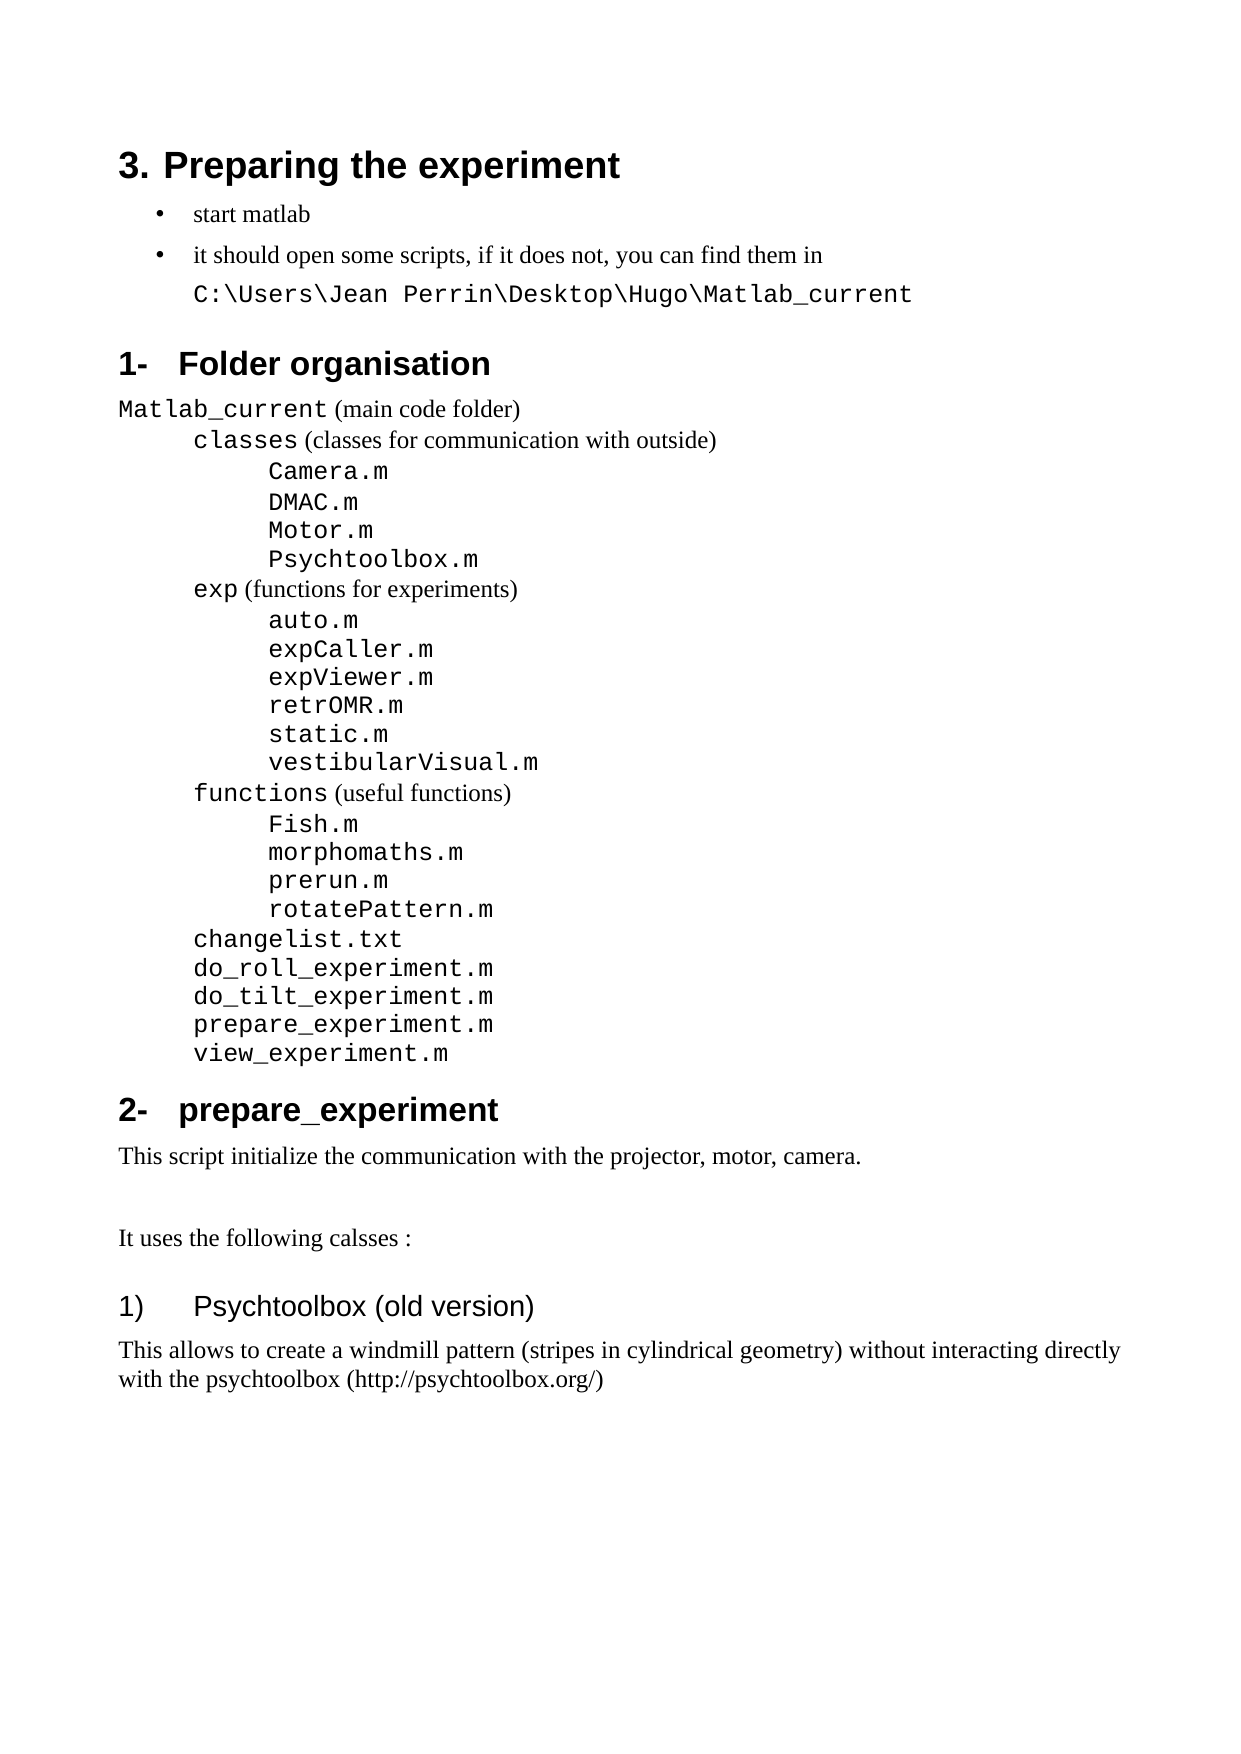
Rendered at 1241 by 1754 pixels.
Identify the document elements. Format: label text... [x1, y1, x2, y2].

text auto.m [118, 605, 1122, 636]
text prepare_experiment.m [118, 1012, 1122, 1040]
subtitle prepare_experiment [118, 1089, 1122, 1128]
text morphomaths.m [118, 839, 1122, 868]
text do_tilt_experiment.m [118, 984, 1122, 1012]
text changelist.txt [118, 924, 1122, 955]
subtitle Folder organisation [118, 343, 1122, 382]
text This script initialize the communication with the projector, motor, camera. [118, 1141, 1122, 1169]
text Camera.m [118, 456, 1122, 487]
text expViewer.m [118, 664, 1122, 693]
text do_roll_experiment.m [118, 955, 1122, 984]
text Psychtoolbox.m [118, 546, 1122, 574]
text Motor.m [118, 518, 1122, 546]
list C:\Users\Jean Perrin\Desktop\Hugo\Matlab_current [156, 282, 1122, 310]
list start matlab [156, 199, 1122, 228]
text Matlab_current (main code folder) [118, 394, 1122, 425]
text vestibularVisual.m [118, 749, 1122, 778]
list it should open some scripts, if it does not, you can find them in [156, 241, 1122, 269]
text expCaller.m [118, 636, 1122, 664]
subtitle Preparing the experiment [118, 143, 1122, 187]
text classes (classes for communication with outside) [118, 425, 1122, 456]
text retrOMR.m [118, 693, 1122, 721]
text exp (functions for experiments) [118, 574, 1122, 605]
text This allows to create a windmill pattern (stripes in cylindrical geometry) without interacting directly with the psychtoolbox (http://psychtoolbox.org/) [118, 1336, 1122, 1393]
text rotatePattern.m [118, 896, 1122, 924]
text view_experiment.m [118, 1040, 1122, 1069]
text static.m [118, 721, 1122, 749]
text Fish.m [118, 809, 1122, 839]
subtitle Psychtoolbox (old version) [118, 1289, 1122, 1323]
text functions (useful functions) [118, 778, 1122, 809]
text It uses the following calsses : [118, 1223, 1122, 1252]
text prerun.m [118, 868, 1122, 896]
text DMAC.m [118, 487, 1122, 518]
